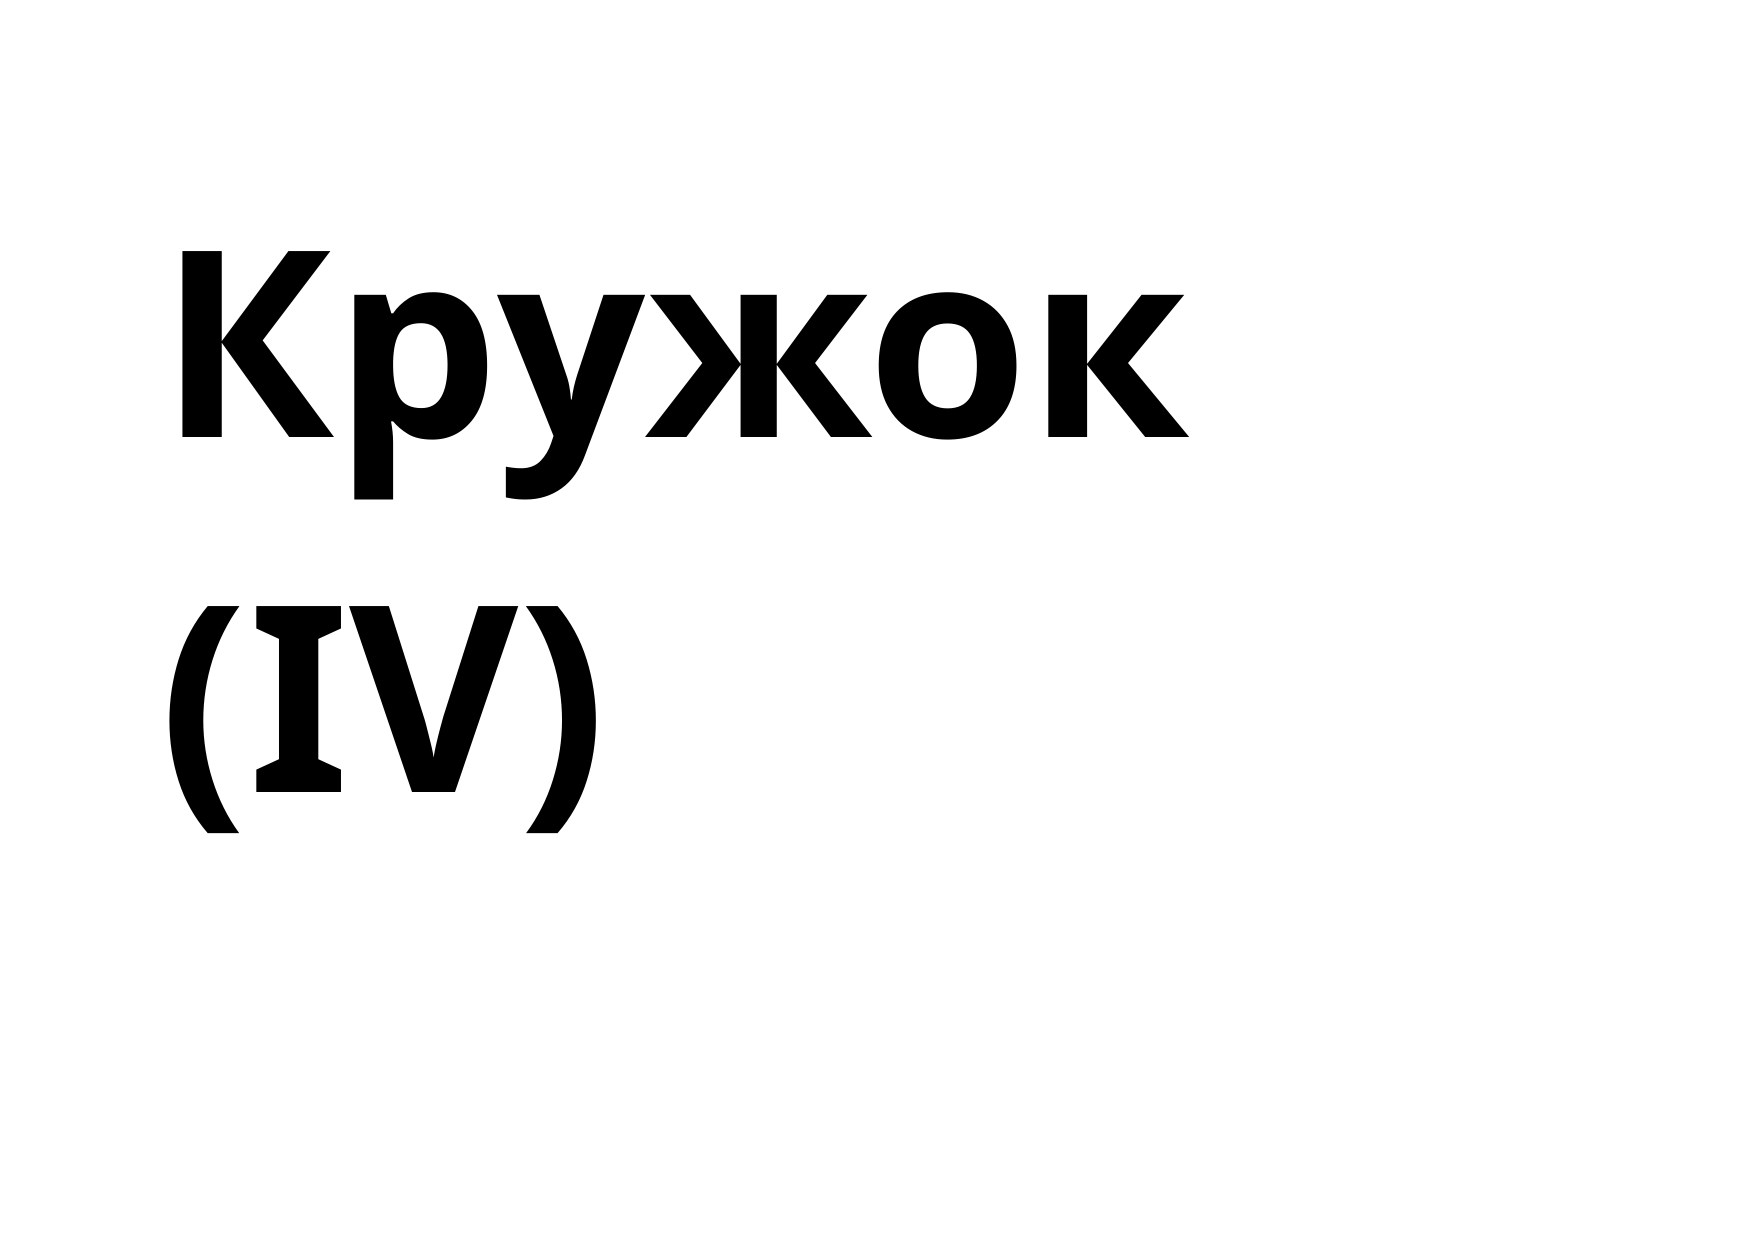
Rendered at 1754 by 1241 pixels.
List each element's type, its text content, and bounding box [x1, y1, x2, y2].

text Кружок (IV) [159, 159, 1594, 869]
